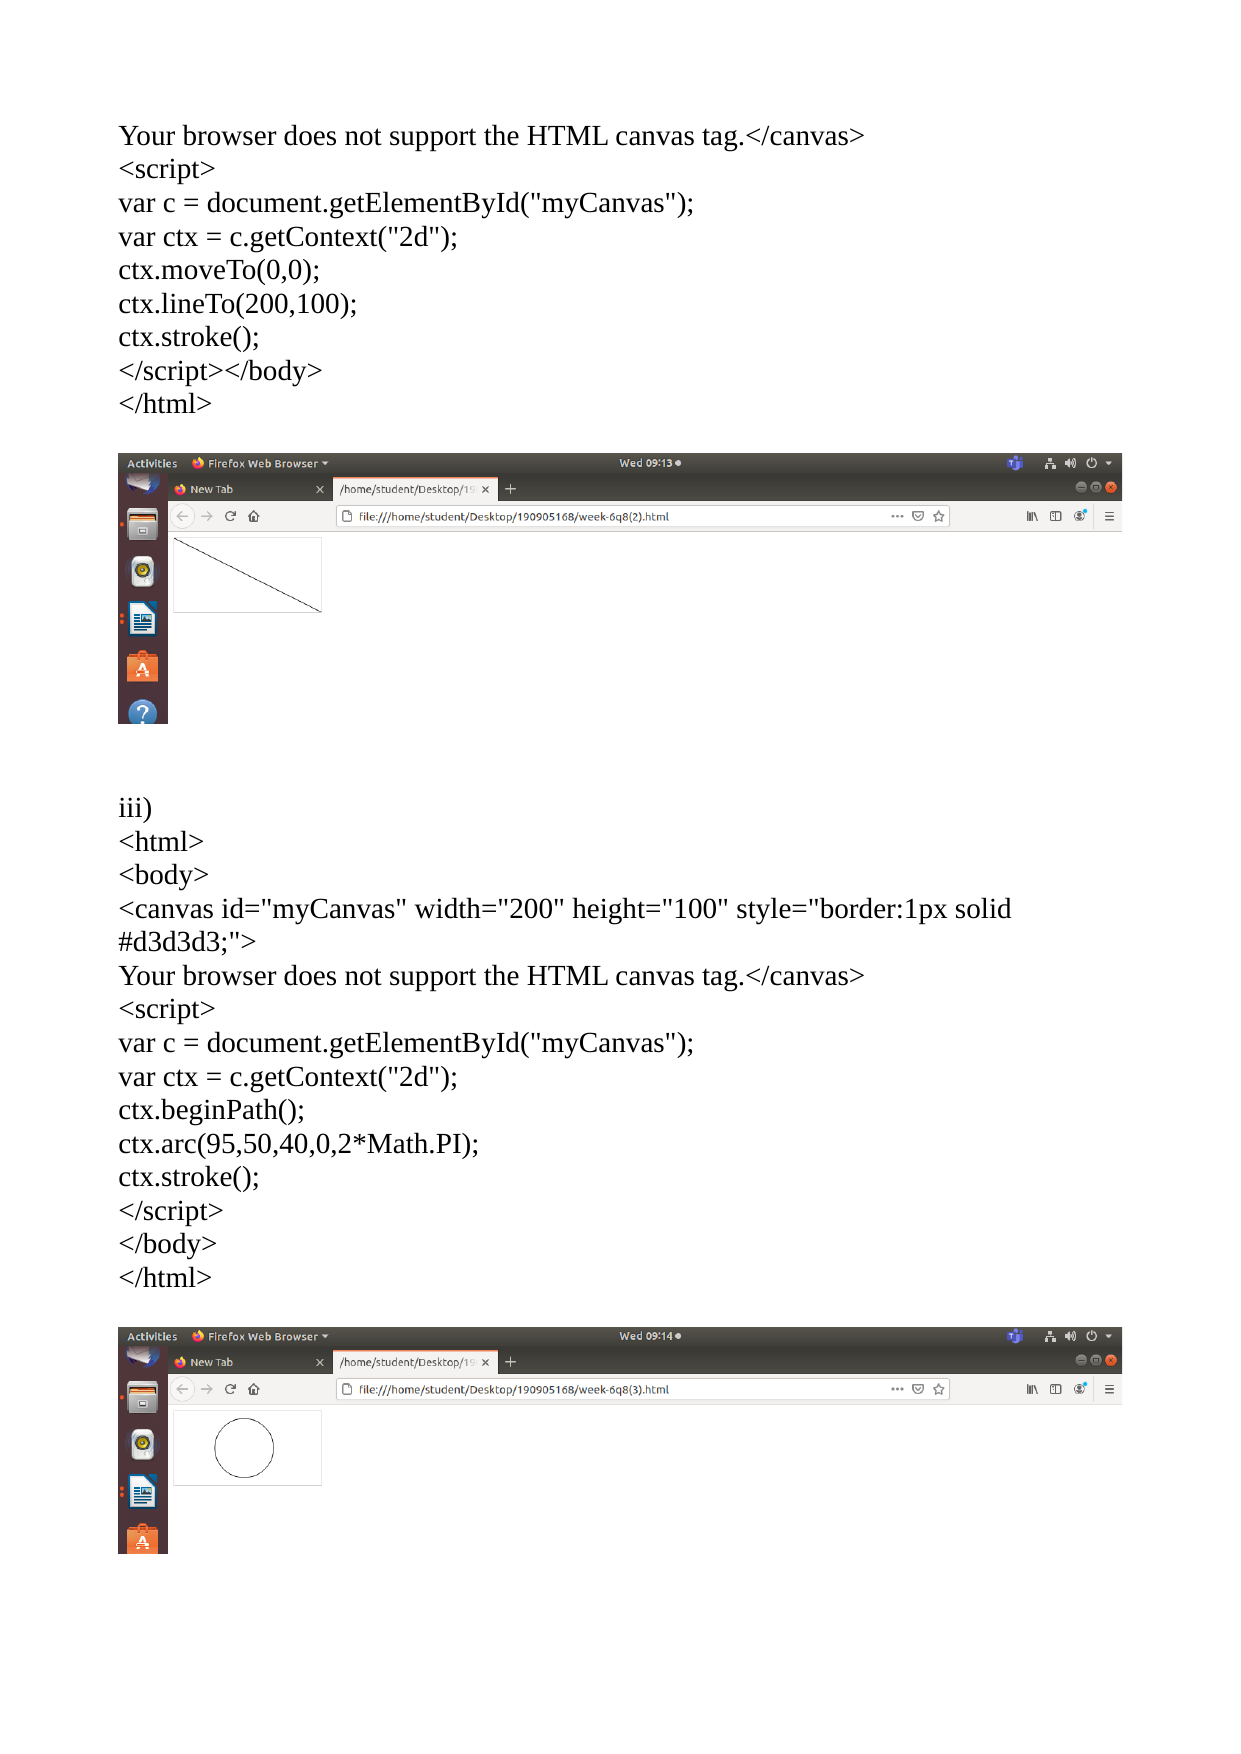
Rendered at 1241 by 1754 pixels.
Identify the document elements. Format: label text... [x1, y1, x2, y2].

text ctx.arc(95,50,40,0,2*Math.PI); [118, 1126, 1122, 1159]
text ctx.beginPath(); [118, 1092, 1122, 1126]
text iii) [118, 790, 1122, 824]
text ctx.stroke(); [118, 1159, 1122, 1193]
text </html> [118, 1260, 1122, 1293]
picture [118, 453, 1123, 724]
text ctx.stroke(); [118, 319, 1122, 353]
text var ctx = c.getContext("2d"); [118, 1059, 1122, 1092]
text Your browser does not support the HTML canvas tag.</canvas> [118, 958, 1122, 992]
text ctx.lineTo(200,100); [118, 286, 1122, 319]
picture [118, 1327, 1123, 1554]
text <script> [118, 992, 1122, 1025]
text <body> [118, 857, 1122, 891]
text <html> [118, 824, 1122, 857]
text Your browser does not support the HTML canvas tag.</canvas> [118, 118, 1122, 152]
text var c = document.getElementById("myCanvas"); [118, 1025, 1122, 1059]
text </script></body> [118, 353, 1122, 386]
text var ctx = c.getContext("2d"); [118, 219, 1122, 252]
text var c = document.getElementById("myCanvas"); [118, 185, 1122, 219]
text </script> [118, 1193, 1122, 1226]
text </html> [118, 386, 1122, 420]
text <script> [118, 152, 1122, 185]
text <canvas id="myCanvas" width="200" height="100" style="border:1px solid #d3d3d3;"> [118, 891, 1122, 958]
text </body> [118, 1226, 1122, 1260]
text ctx.moveTo(0,0); [118, 252, 1122, 286]
